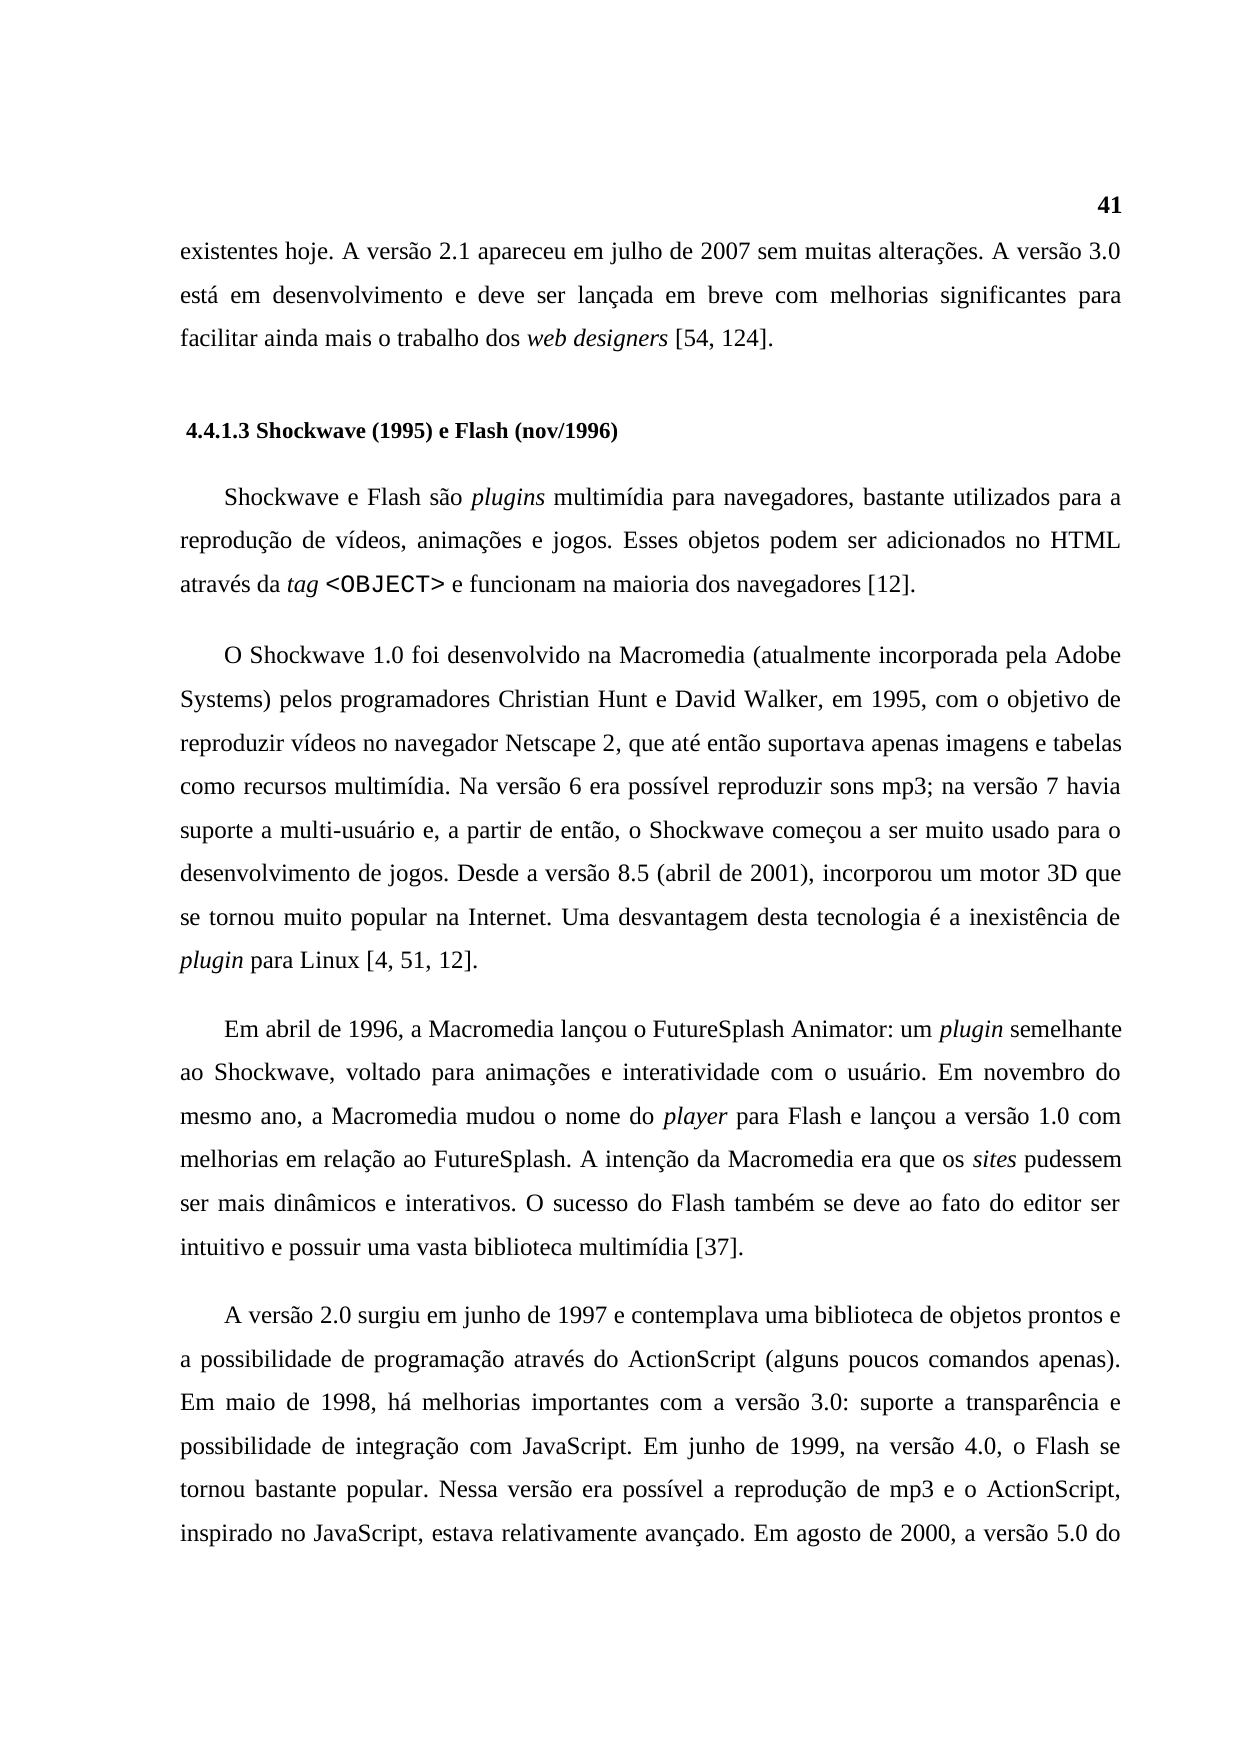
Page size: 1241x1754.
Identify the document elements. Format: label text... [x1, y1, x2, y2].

text O Shockwave 1.0 foi desenvolvido na Macromedia (atualmente incorporada pela Adobe Systems) pelos programadores Christian Hunt e David Walker, em 1995, com o objetivo de reproduzir vídeos no navegador Netscape 2, que até então suportava apenas imagens e tabelas como recursos multimídia. Na versão 6 era possível reproduzir sons mp3; na versão 7 havia suporte a multi‑usuário e, a partir de então, o Shockwave começou a ser muito usado para o desenvolvimento de jogos. Desde a versão 8.5 (abril de 2001), incorporou um motor 3D que se tornou muito popular na Internet. Uma desvantagem desta tecnologia é a inexistência de plugin para Linux [4, 51, 12]. [180, 640, 1122, 974]
text existentes hoje. A versão 2.1 apareceu em julho de 2007 sem muitas alterações. A versão 3.0 está em desenvolvimento e deve ser lançada em breve com melhorias significantes para facilitar ainda mais o trabalho dos web designers [54, 124]. [180, 236, 1122, 352]
text A versão 2.0 surgiu em junho de 1997 e contemplava uma biblioteca de objetos prontos e a possibilidade de programação através do ActionScript (alguns poucos comandos apenas). Em maio de 1998, há melhorias importantes com a versão 3.0: suporte a transparência e possibilidade de integração com JavaScript. Em junho de 1999, na versão 4.0, o Flash se tornou bastante popular. Nessa versão era possível a reprodução de mp3 e o ActionScript, inspirado no JavaScript, estava relativamente avançado. Em agosto de 2000, a versão 5.0 do [180, 1300, 1122, 1547]
subtitle Shockwave (1995) e Flash (nov/1996) [180, 417, 1122, 443]
text Shockwave e Flash são plugins multimídia para navegadores, bastante utilizados para a reprodução de vídeos, animações e jogos. Esses objetos podem ser adicionados no HTML através da tag <OBJECT> e funcionam na maioria dos navegadores [12]. [180, 482, 1122, 600]
text Em abril de 1996, a Macromedia lançou o FutureSplash Animator: um plugin semelhante ao Shockwave, voltado para animações e interatividade com o usuário. Em novembro do mesmo ano, a Macromedia mudou o nome do player para Flash e lançou a versão 1.0 com melhorias em relação ao FutureSplash. A intenção da Macromedia era que os sites pudessem ser mais dinâmicos e interativos. O sucesso do Flash também se deve ao fato do editor ser intuitivo e possuir uma vasta biblioteca multimídia [37]. [180, 1014, 1122, 1260]
